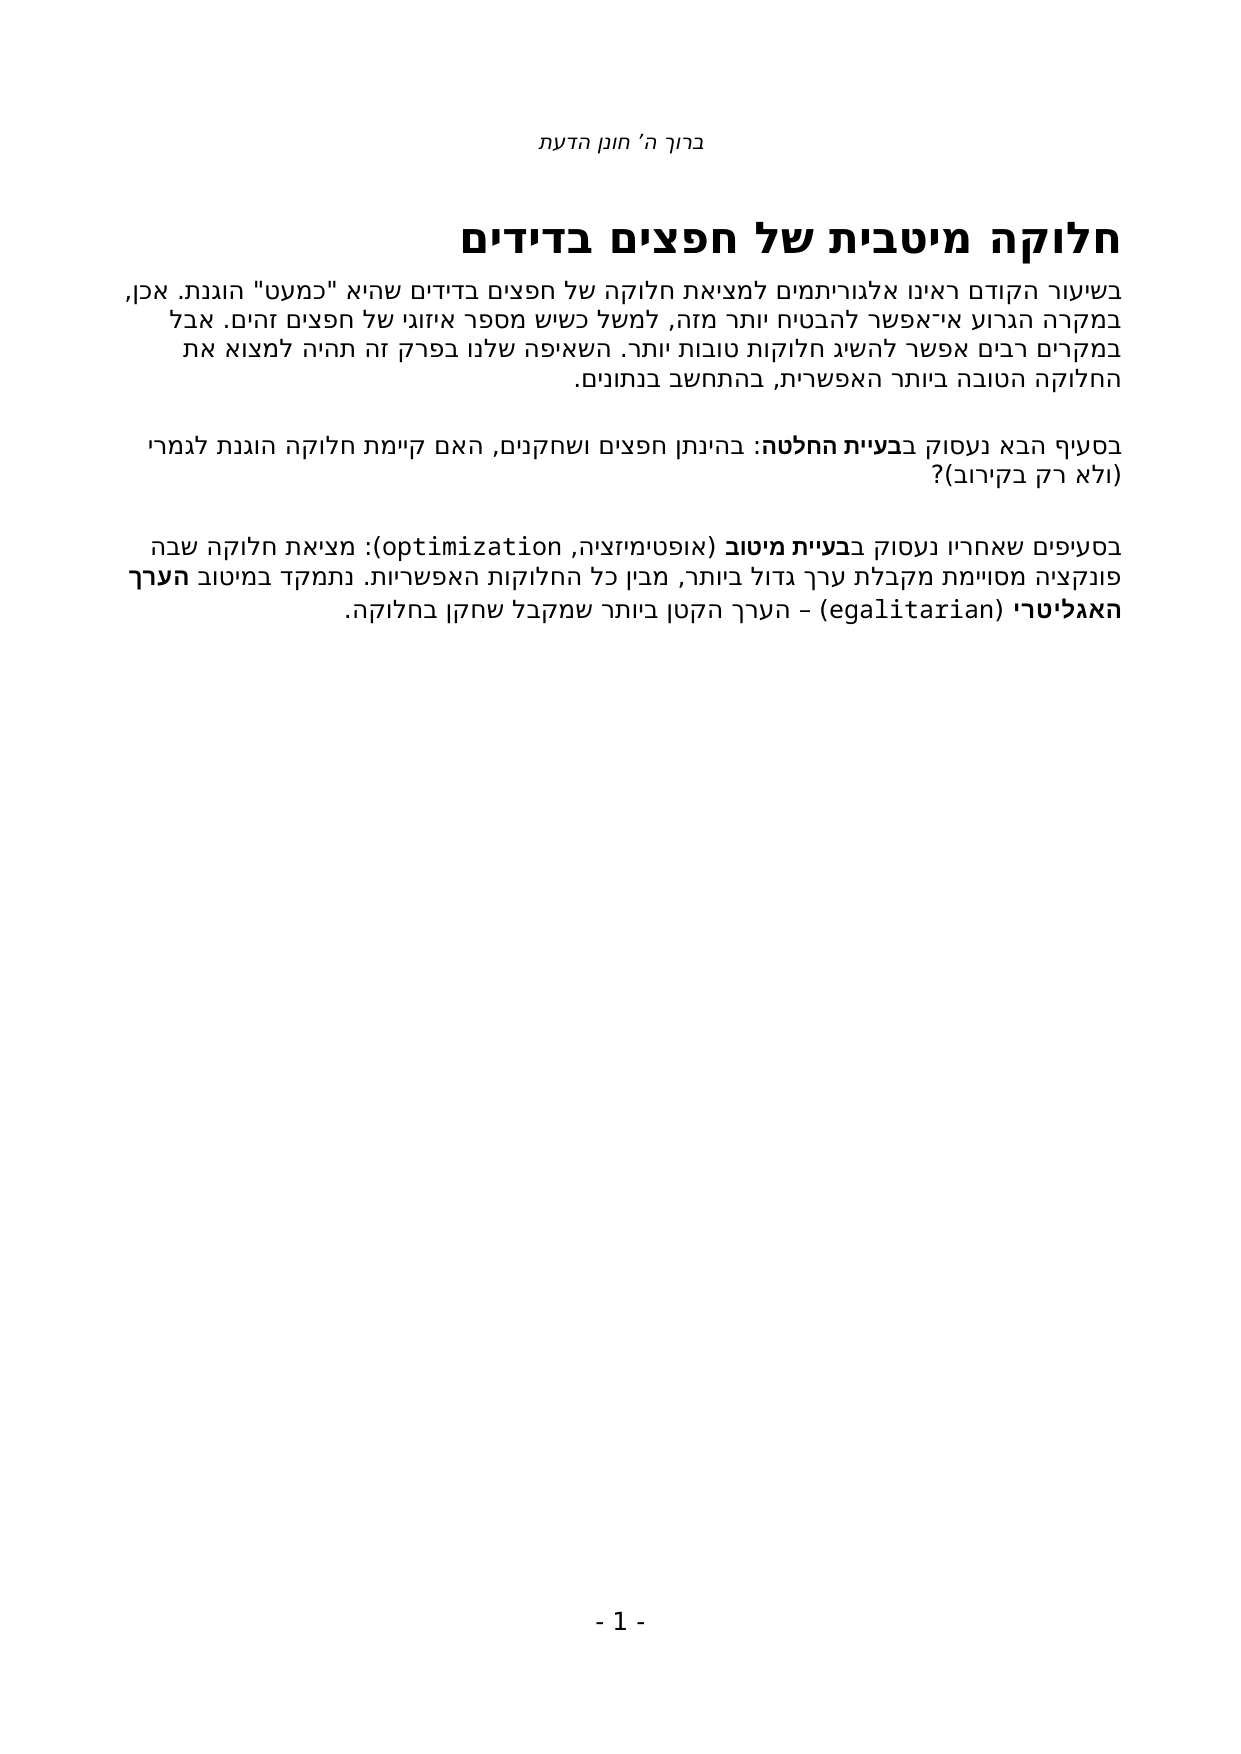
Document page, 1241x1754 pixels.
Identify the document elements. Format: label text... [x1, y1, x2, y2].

subtitle חלוקה מיטבית של חפצים בדידים [118, 213, 1122, 264]
text בסעיף הבא נעסוק בבעיית החלטה: בהינתן חפצים ושחקנים, האם קיימת חלוקה הוגנת לגמרי (ולא רק בקירוב)? [118, 431, 1122, 490]
text בסעיפים שאחריו נעסוק בבעיית מיטוב (אופטימיזציה, optimization): מציאת חלוקה שבה פונקציה מסויימת מקבלת ערך גדול ביותר, מבין כל החלוקות האפשריות. נתמקד במיטוב הערך האגליטרי (egalitarian) – הערך הקטן ביותר שמקבל שחקן בחלוקה. [118, 528, 1122, 626]
text בשיעור הקודם ראינו אלגוריתמים למציאת חלוקה של חפצים בדידים שהיא "כמעט" הוגנת. אכן, במקרה הגרוע אי־אפשר להבטיח יותר מזה, למשל כשיש מספר איזוגי של חפצים זהים. אבל במקרים רבים אפשר להשיג חלוקות טובות יותר. השאיפה שלנו בפרק זה תהיה למצוא את החלוקה הטובה ביותר האפשרית, בהתחשב בנתונים. [118, 276, 1122, 393]
